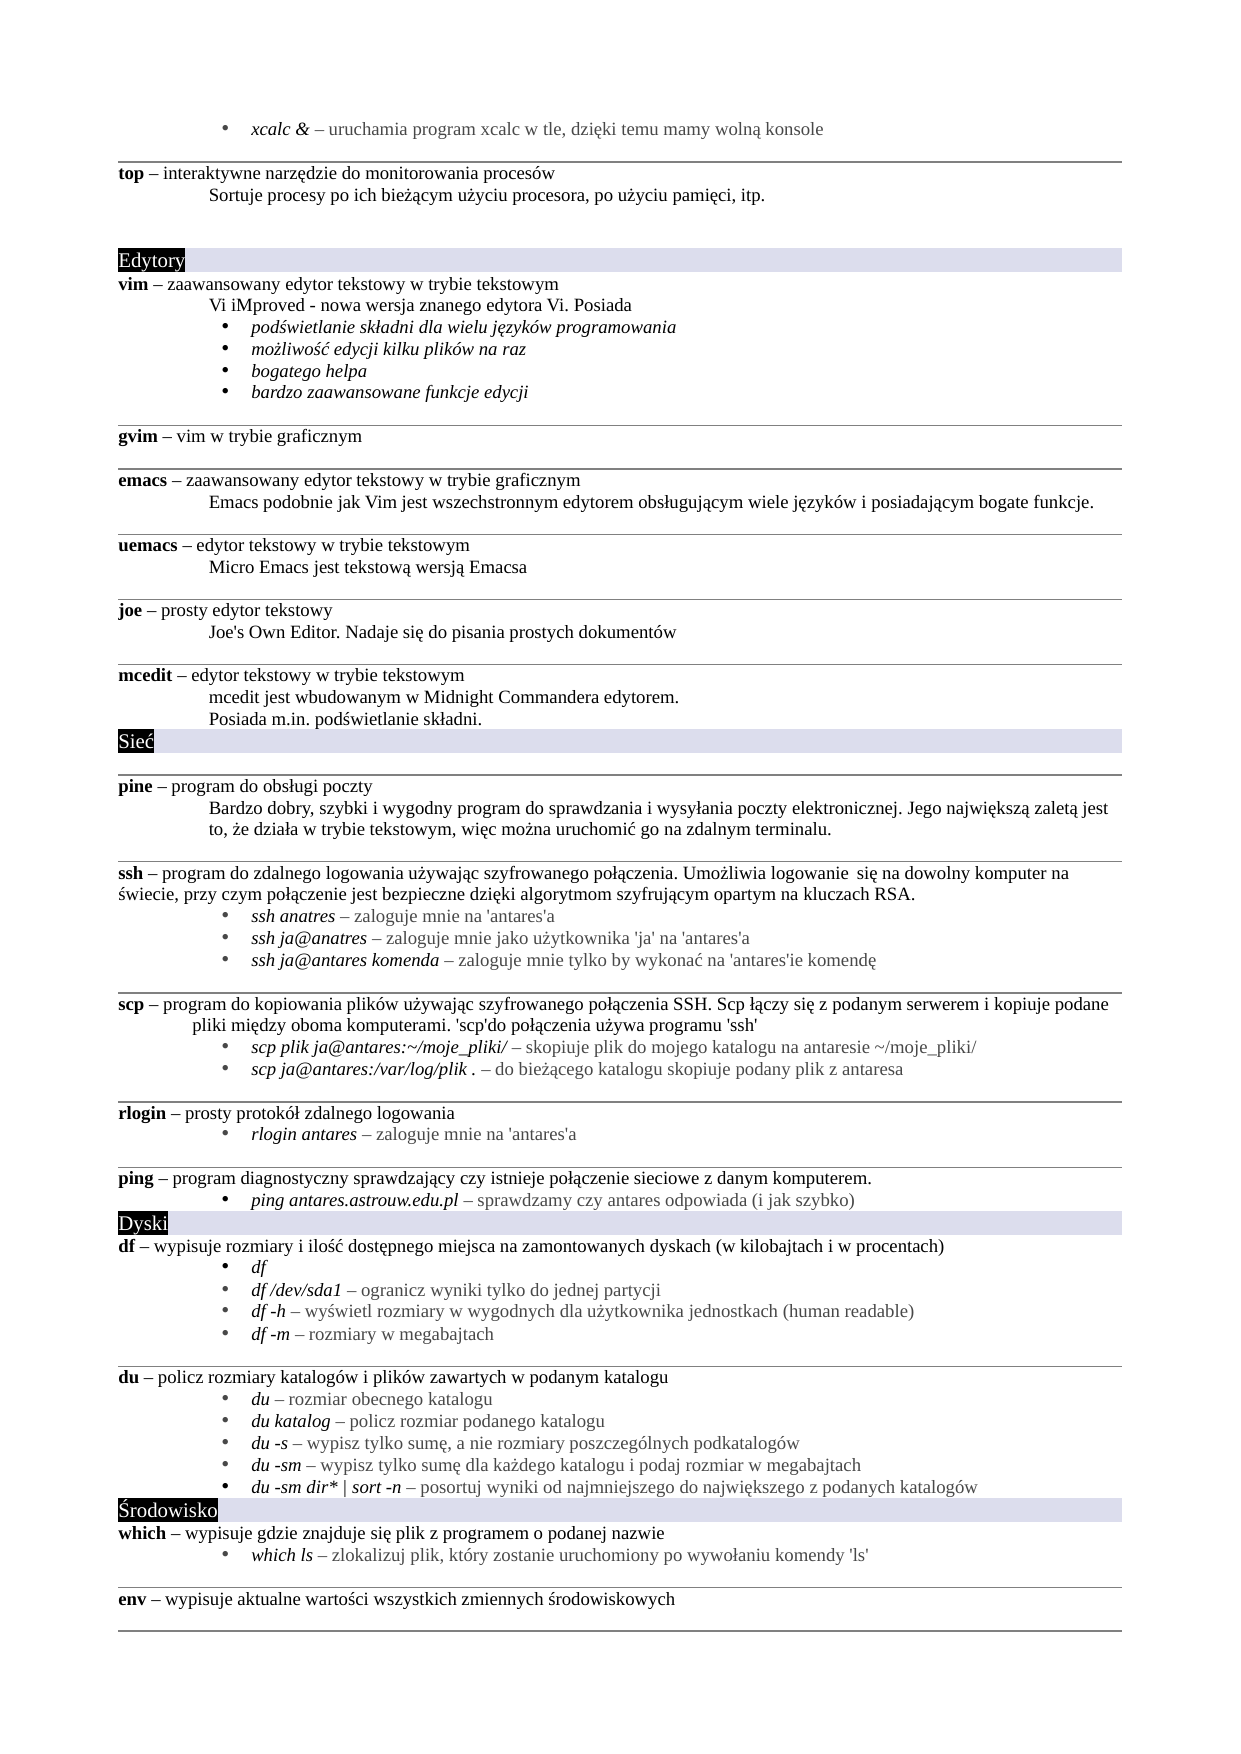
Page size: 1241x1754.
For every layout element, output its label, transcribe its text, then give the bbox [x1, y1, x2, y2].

list Micro Emacs jest tekstową wersją Emacsa [208, 556, 1122, 577]
subtitle Sieć [118, 729, 1122, 753]
list Emacs podobnie jak Vim jest wszechstronnym edytorem obsługującym wiele języków i posiadającym bogate funkcje. [208, 491, 1122, 512]
subtitle du – policz rozmiary katalogów i plików zawartych w podanym katalogu [118, 1367, 1122, 1388]
list Joe's Own Editor. Nadaje się do pisania prostych dokumentów [208, 621, 1122, 642]
list du katalog – policz rozmiar podanego katalogu [222, 1410, 1122, 1432]
subtitle pine – program do obsługi poczty [118, 776, 1122, 797]
list scp plik ja@antares:~/moje_pliki/ – skopiuje plik do mojego katalogu na antaresie ~/moje_pliki/ [222, 1036, 1122, 1058]
list Bardzo dobry, szybki i wygodny program do sprawdzania i wysyłania poczty elektronicznej. Jego największą zaletą jest to, że działa w trybie tekstowym, więc można uruchomić go na zdalnym terminalu. [208, 797, 1122, 840]
list Posiada m.in. podświetlanie składni. [208, 707, 1122, 729]
list df [222, 1256, 1122, 1278]
list mcedit jest wbudowanym w Midnight Commandera edytorem. [208, 686, 1122, 707]
list ping antares.astrouw.edu.pl – sprawdzamy czy antares odpowiada (i jak szybko) [222, 1189, 1122, 1211]
subtitle scp – program do kopiowania plików używając szyfrowanego połączenia SSH. Scp łączy się z podanym serwerem i kopiuje podane pliki między oboma komputerami. 'scp'do połączenia używa programu 'ssh' [118, 994, 1122, 1036]
subtitle joe – prosty edytor tekstowy [118, 600, 1122, 621]
list ssh anatres – zaloguje mnie na 'antares'a [222, 905, 1122, 927]
list ssh ja@anatres – zaloguje mnie jako użytkownika 'ja' na 'antares'a [222, 927, 1122, 949]
subtitle gvim – vim w trybie graficznym [118, 426, 1122, 447]
subtitle Edytory [118, 248, 1122, 272]
subtitle df – wypisuje rozmiary i ilość dostępnego miejsca na zamontowanych dyskach (w kilobajtach i w procentach) [118, 1235, 1122, 1256]
list możliwość edycji kilku plików na raz [222, 337, 1122, 359]
list du -s – wypisz tylko sumę, a nie rozmiary poszczególnych podkatalogów [222, 1432, 1122, 1454]
list rlogin antares – zaloguje mnie na 'antares'a [222, 1123, 1122, 1145]
list df -m – rozmiary w megabajtach [222, 1322, 1122, 1344]
subtitle Środowisko [118, 1498, 1122, 1522]
subtitle rlogin – prosty protokół zdalnego logowania [118, 1103, 1122, 1123]
list Vi iMproved - nowa wersja znanego edytora Vi. Posiada [208, 294, 1122, 316]
subtitle ping – program diagnostyczny sprawdzający czy istnieje połączenie sieciowe z danym komputerem. [118, 1168, 1122, 1189]
list ssh ja@antares komenda – zaloguje mnie tylko by wykonać na 'antares'ie komendę [222, 949, 1122, 971]
list df /dev/sda1 – ogranicz wyniki tylko do jednej partycji [222, 1278, 1122, 1300]
subtitle emacs – zaawansowany edytor tekstowy w trybie graficznym [118, 470, 1122, 491]
list du -sm dir* | sort -n – posortuj wyniki od najmniejszego do największego z podanych katalogów [222, 1476, 1122, 1498]
subtitle env – wypisuje aktualne wartości wszystkich zmiennych środowiskowych [118, 1588, 1122, 1609]
subtitle ssh – program do zdalnego logowania używając szyfrowanego połączenia. Umożliwia logowanie się na dowolny komputer na świecie, przy czym połączenie jest bezpieczne dzięki algorytmom szyfrującym opartym na kluczach RSA. [118, 862, 1122, 905]
subtitle top – interaktywne narzędzie do monitorowania procesów [118, 163, 1122, 184]
list df -h – wyświetl rozmiary w wygodnych dla użytkownika jednostkach (human readable) [222, 1300, 1122, 1322]
list xcalc & – uruchamia program xcalc w tle, dzięki temu mamy wolną konsole [222, 118, 1122, 140]
list bogatego helpa [222, 359, 1122, 381]
list scp ja@antares:/var/log/plik . – do bieżącego katalogu skopiuje podany plik z antaresa [222, 1058, 1122, 1080]
list podświetlanie składni dla wielu języków programowania [222, 316, 1122, 337]
list bardzo zaawansowane funkcje edycji [222, 381, 1122, 403]
list Sortuje procesy po ich bieżącym użyciu procesora, po użyciu pamięci, itp. [208, 184, 1122, 205]
subtitle which – wypisuje gdzie znajduje się plik z programem o podanej nazwie [118, 1522, 1122, 1543]
subtitle mcedit – edytor tekstowy w trybie tekstowym [118, 665, 1122, 686]
subtitle uemacs – edytor tekstowy w trybie tekstowym [118, 535, 1122, 556]
list du – rozmiar obecnego katalogu [222, 1388, 1122, 1410]
subtitle Dyski [118, 1211, 1122, 1235]
list which ls – zlokalizuj plik, który zostanie uruchomiony po wywołaniu komendy 'ls' [222, 1543, 1122, 1565]
list du -sm – wypisz tylko sumę dla każdego katalogu i podaj rozmiar w megabajtach [222, 1454, 1122, 1476]
subtitle vim – zaawansowany edytor tekstowy w trybie tekstowym [118, 272, 1122, 294]
